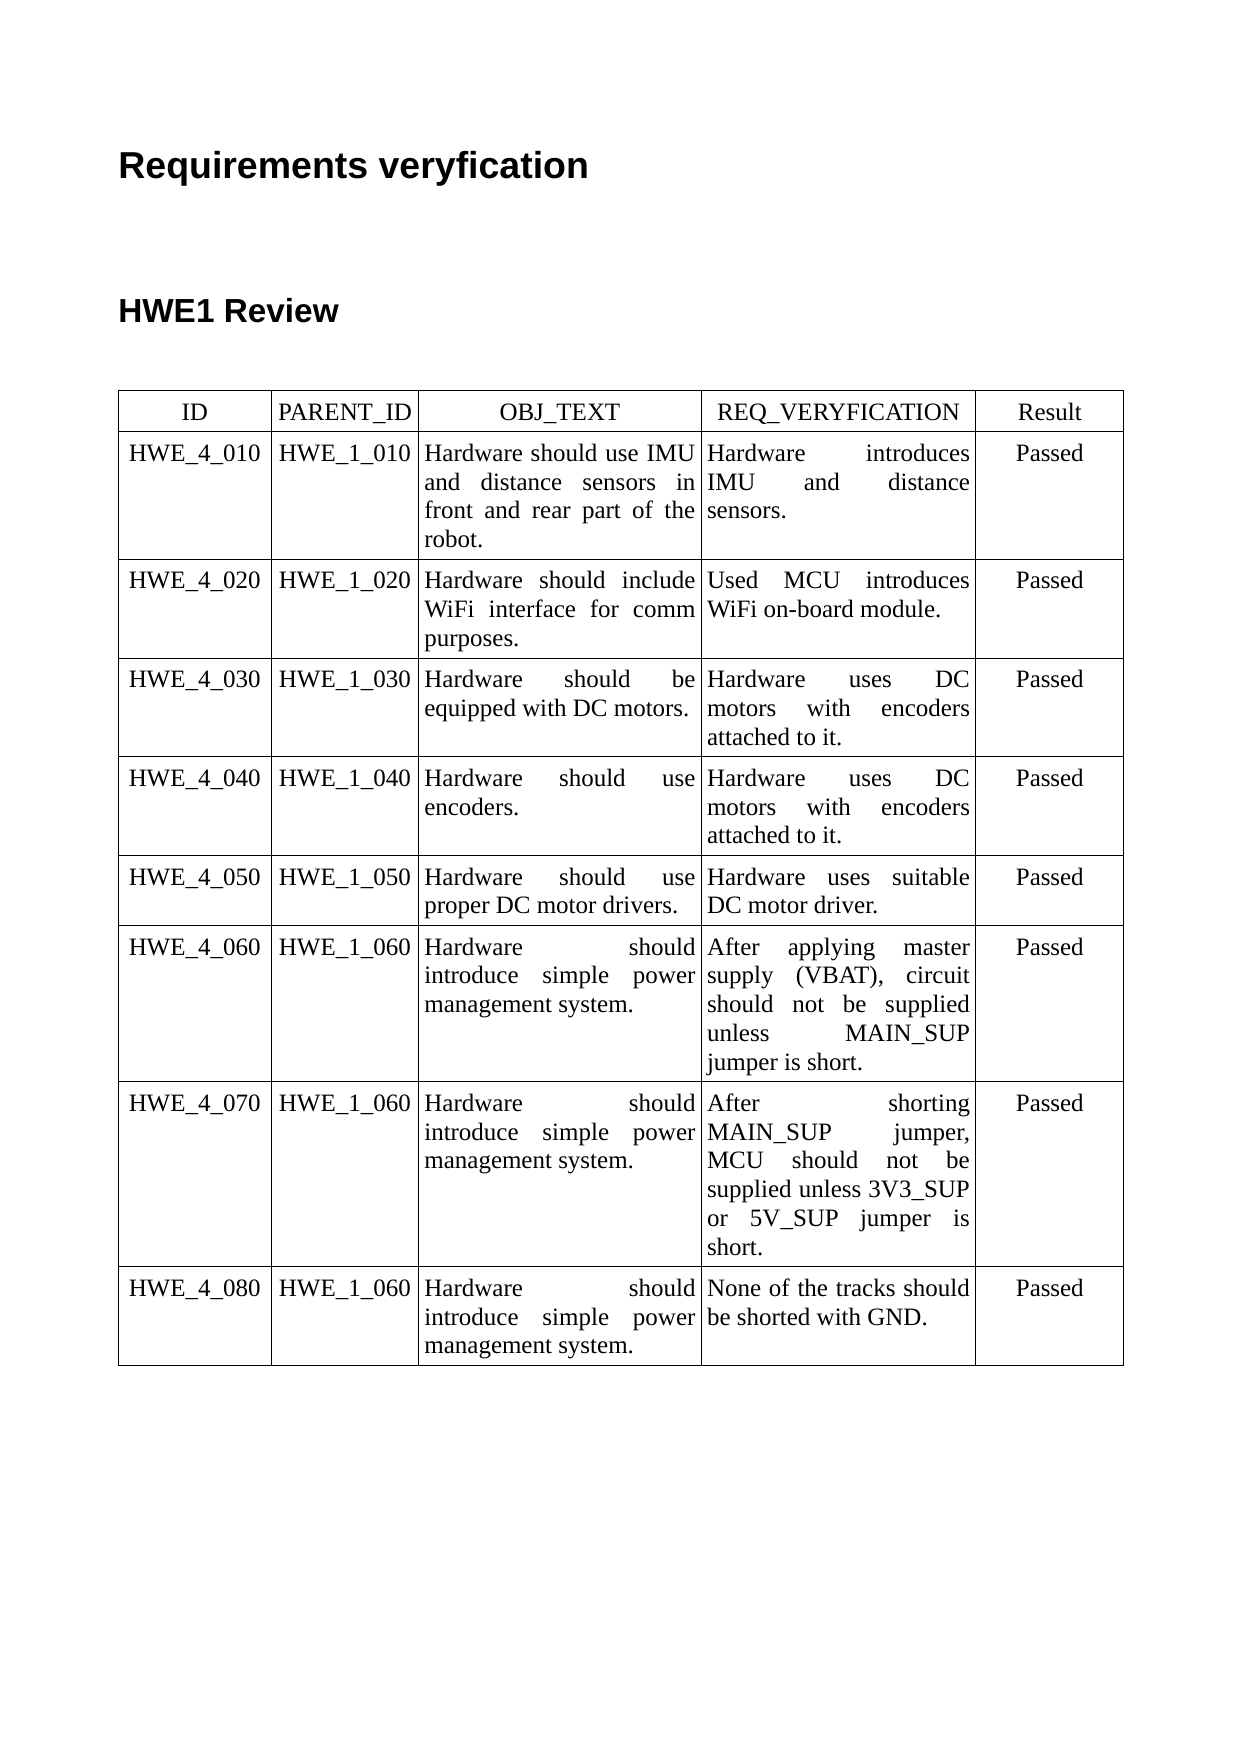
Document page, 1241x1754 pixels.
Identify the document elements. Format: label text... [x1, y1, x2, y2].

table_cell Hardware uses suitable DC motor driver. [702, 856, 975, 925]
table_cell After shorting MAIN_SUP jumper, MCU should not be supplied unless 3V3_SUP or 5V_SUP jumper is short. [702, 1082, 975, 1266]
table_cell HWE_4_030 [119, 659, 271, 756]
table_cell Passed [976, 856, 1123, 925]
subtitle HWE1 Review [118, 291, 1122, 330]
table_cell HWE_4_080 [119, 1267, 271, 1365]
table_cell Hardware should introduce simple power management system. [419, 1267, 701, 1365]
table_cell Hardware should include WiFi interface for comm purposes. [419, 560, 701, 657]
table_cell Passed [976, 1267, 1123, 1365]
table_cell HWE_4_040 [119, 757, 271, 855]
table_cell HWE_4_060 [119, 926, 271, 1081]
table_cell HWE_4_020 [119, 560, 271, 657]
table_cell HWE_4_070 [119, 1082, 271, 1266]
table_cell HWE_1_060 [272, 1082, 418, 1266]
table_cell Used MCU introduces WiFi on-board module. [702, 560, 975, 657]
table_cell Hardware should be equipped with DC motors. [419, 659, 701, 756]
table_cell HWE_1_020 [272, 560, 418, 657]
table_cell Hardware should introduce simple power management system. [419, 926, 701, 1081]
table_cell Passed [976, 659, 1123, 756]
table_header ID [119, 391, 271, 431]
table_header OBJ_TEXT [419, 391, 701, 431]
table_cell After applying master supply (VBAT), circuit should not be supplied unless MAIN_SUP jumper is short. [702, 926, 975, 1081]
table_header REQ_VERYFICATION [702, 391, 975, 431]
table_cell HWE_1_030 [272, 659, 418, 756]
table_cell Passed [976, 757, 1123, 855]
table_cell HWE_4_010 [119, 432, 271, 559]
table_cell Hardware uses DC motors with encoders attached to it. [702, 659, 975, 756]
table_cell HWE_1_040 [272, 757, 418, 855]
table_cell Passed [976, 432, 1123, 559]
table_cell Hardware introduces IMU and distance sensors. [702, 432, 975, 559]
table_cell HWE_4_050 [119, 856, 271, 925]
table_cell Hardware should use encoders. [419, 757, 701, 855]
table_header PARENT_ID [272, 391, 418, 431]
table_cell Passed [976, 560, 1123, 657]
table_cell HWE_1_010 [272, 432, 418, 559]
table_cell HWE_1_060 [272, 1267, 418, 1365]
table_cell HWE_1_050 [272, 856, 418, 925]
table_cell Hardware should introduce simple power management system. [419, 1082, 701, 1266]
table_cell HWE_1_060 [272, 926, 418, 1081]
table_header Result [976, 391, 1123, 431]
table_cell None of the tracks should be shorted with GND. [702, 1267, 975, 1365]
table_cell Hardware should use IMU and distance sensors in front and rear part of the robot. [419, 432, 701, 559]
subtitle Requirements veryfication [118, 143, 1122, 186]
table_cell Passed [976, 926, 1123, 1081]
table_cell Hardware uses DC motors with encoders attached to it. [702, 757, 975, 855]
table_cell Hardware should use proper DC motor drivers. [419, 856, 701, 925]
table_cell Passed [976, 1082, 1123, 1266]
